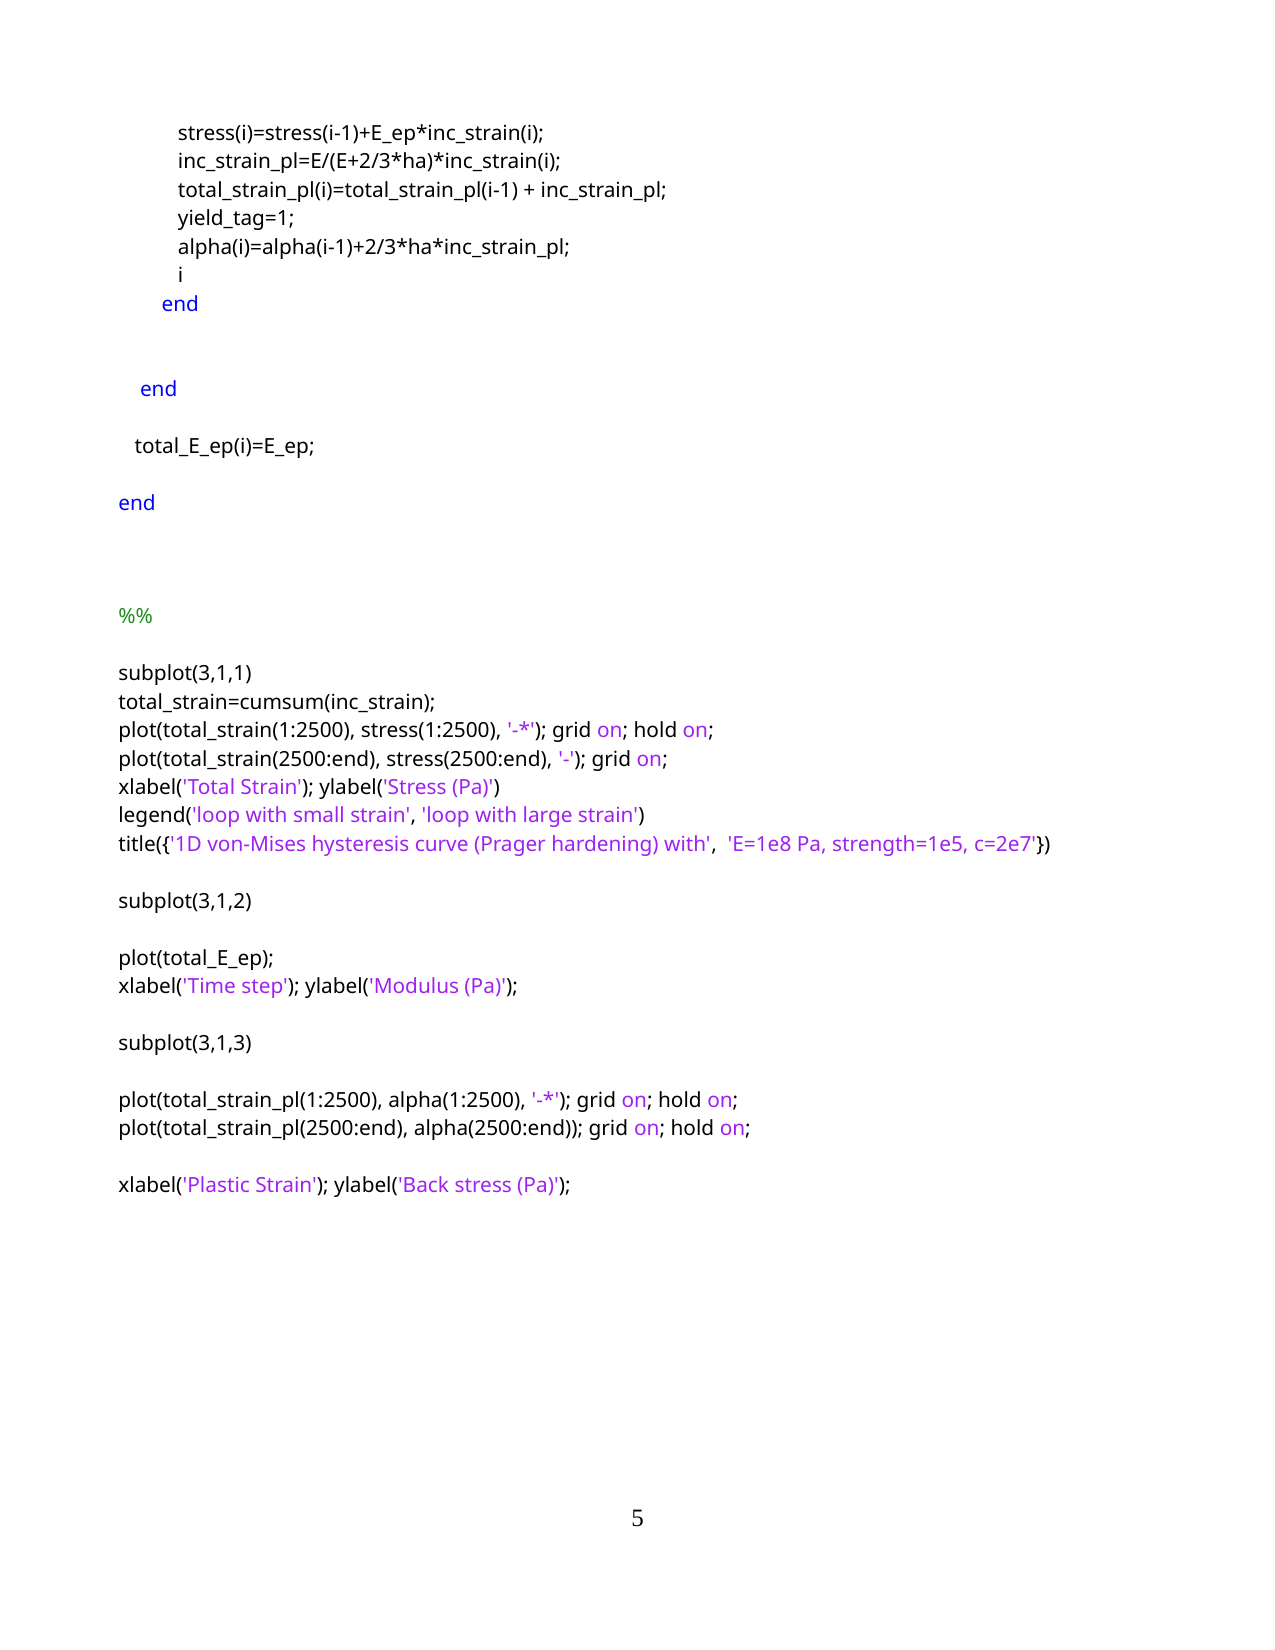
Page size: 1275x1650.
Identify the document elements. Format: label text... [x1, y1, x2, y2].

text subplot(3,1,3) [118, 1028, 1157, 1057]
text xlabel('Total Strain'); ylabel('Stress (Pa)') [118, 772, 1157, 801]
text plot(total_strain(1:2500), stress(1:2500), '-*'); grid on; hold on; [118, 715, 1157, 744]
text plot(total_strain(2500:end), stress(2500:end), '-'); grid on; [118, 744, 1157, 772]
text total_strain_pl(i)=total_strain_pl(i-1) + inc_strain_pl; [118, 175, 1157, 203]
text subplot(3,1,2) [118, 886, 1157, 914]
text total_strain=cumsum(inc_strain); [118, 687, 1157, 715]
text total_E_ep(i)=E_ep; [118, 431, 1157, 459]
text yield_tag=1; [118, 203, 1157, 232]
text i [118, 260, 1157, 289]
text end [118, 374, 1157, 402]
text plot(total_E_ep); [118, 943, 1157, 971]
text end [118, 289, 1157, 317]
text stress(i)=stress(i-1)+E_ep*inc_strain(i); [118, 118, 1157, 147]
text inc_strain_pl=E/(E+2/3*ha)*inc_strain(i); [118, 147, 1157, 175]
text alpha(i)=alpha(i-1)+2/3*ha*inc_strain_pl; [118, 232, 1157, 260]
text end [118, 488, 1157, 516]
text plot(total_strain_pl(2500:end), alpha(2500:end)); grid on; hold on; [118, 1113, 1157, 1142]
text legend('loop with small strain', 'loop with large strain') [118, 801, 1157, 829]
text subplot(3,1,1) [118, 658, 1157, 687]
text xlabel('Time step'); ylabel('Modulus (Pa)'); [118, 971, 1157, 1000]
text %% [118, 602, 1157, 630]
text title({'1D von-Mises hysteresis curve (Prager hardening) with', 'E=1e8 Pa, strength=1e5, c=2e7'}) [118, 829, 1157, 857]
text xlabel('Plastic Strain'); ylabel('Back stress (Pa)'); [118, 1170, 1157, 1199]
text plot(total_strain_pl(1:2500), alpha(1:2500), '-*'); grid on; hold on; [118, 1085, 1157, 1113]
